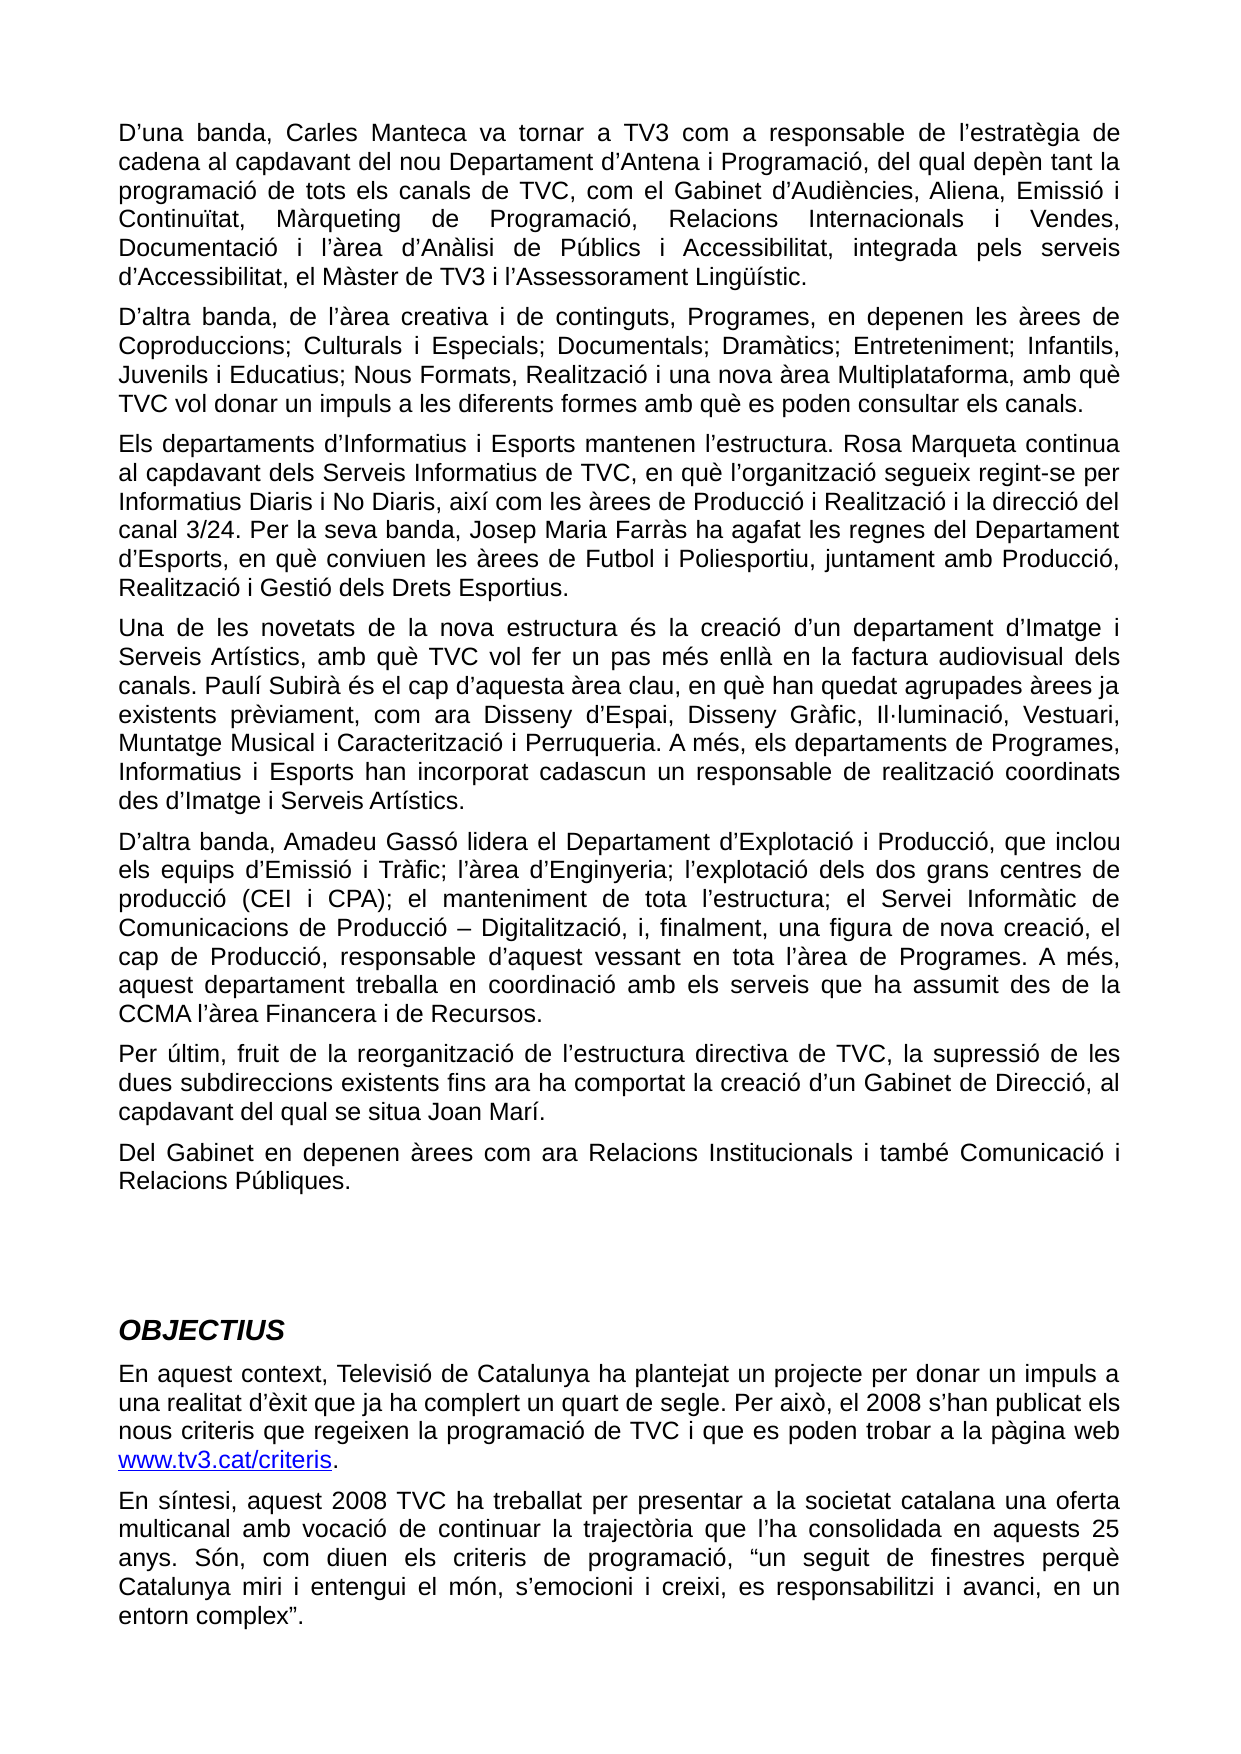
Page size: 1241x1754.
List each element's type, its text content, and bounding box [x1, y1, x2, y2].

text D’una banda, Carles Manteca va tornar a TV3 com a responsable de l’estratègia de cadena al capdavant del nou Departament d’Antena i Programació, del qual depèn tant la programació de tots els canals de TVC, com el Gabinet d’Audiències, Aliena, Emissió i Continuïtat, Màrqueting de Programació, Relacions Internacionals i Vendes, Documentació i l’àrea d’Anàlisi de Públics i Accessibilitat, integrada pels serveis d’Accessibilitat, el Màster de TV3 i l’Assessorament Lingüístic. [118, 118, 1122, 291]
text Els departaments d’Informatius i Esports mantenen l’estructura. Rosa Marqueta continua al capdavant dels Serveis Informatius de TVC, en què l’organització segueix regint-se per Informatius Diaris i No Diaris, així com les àrees de Producció i Realització i la direcció del canal 3/24. Per la seva banda, Josep Maria Farràs ha agafat les regnes del Departament d’Esports, en què conviuen les àrees de Futbol i Poliesportiu, juntament amb Producció, Realització i Gestió dels Drets Esportius. [118, 429, 1122, 602]
text En síntesi, aquest 2008 TVC ha treballat per presentar a la societat catalana una oferta multicanal amb vocació de continuar la trajectòria que l’ha consolidada en aquests 25 anys. Són, com diuen els criteris de programació, “un seguit de finestres perquè Catalunya miri i entengui el món, s’emocioni i creixi, es responsabilitzi i avanci, en un entorn complex”. [118, 1486, 1122, 1629]
text D’altra banda, de l’àrea creativa i de continguts, Programes, en depenen les àrees de Coproduccions; Culturals i Especials; Documentals; Dramàtics; Entreteniment; Infantils, Juvenils i Educatius; Nous Formats, Realització i una nova àrea Multiplataforma, amb què TVC vol donar un impuls a les diferents formes amb què es poden consultar els canals. [118, 302, 1122, 417]
subtitle OBJECTIUS [118, 1313, 1122, 1346]
text En aquest context, Televisió de Catalunya ha plantejat un projecte per donar un impuls a una realitat d’èxit que ja ha complert un quart de segle. Per això, el 2008 s’han publicat els nous criteris que regeixen la programació de TVC i que es poden trobar a la pàgina web www.tv3.cat/criteris. [118, 1359, 1122, 1474]
text D’altra banda, Amadeu Gassó lidera el Departament d’Explotació i Producció, que inclou els equips d’Emissió i Tràfic; l’àrea d’Enginyeria; l’explotació dels dos grans centres de producció (CEI i CPA); el manteniment de tota l’estructura; el Servei Informàtic de Comunicacions de Producció – Digitalització, i, finalment, una figura de nova creació, el cap de Producció, responsable d’aquest vessant en tota l’àrea de Programes. A més, aquest departament treballa en coordinació amb els serveis que ha assumit des de la CCMA l’àrea Financera i de Recursos. [118, 826, 1122, 1028]
text Per últim, fruit de la reorganització de l’estructura directiva de TVC, la supressió de les dues subdireccions existents fins ara ha comportat la creació d’un Gabinet de Direcció, al capdavant del qual se situa Joan Marí. [118, 1039, 1122, 1126]
text Del Gabinet en depenen àrees com ara Relacions Institucionals i també Comunicació i Relacions Públiques. [118, 1137, 1122, 1195]
text Una de les novetats de la nova estructura és la creació d’un departament d’Imatge i Serveis Artístics, amb què TVC vol fer un pas més enllà en la factura audiovisual dels canals. Paulí Subirà és el cap d’aquesta àrea clau, en què han quedat agrupades àrees ja existents prèviament, com ara Disseny d’Espai, Disseny Gràfic, Il·luminació, Vestuari, Muntatge Musical i Caracterització i Perruqueria. A més, els departaments de Programes, Informatius i Esports han incorporat cadascun un responsable de realització coordinats des d’Imatge i Serveis Artístics. [118, 613, 1122, 815]
